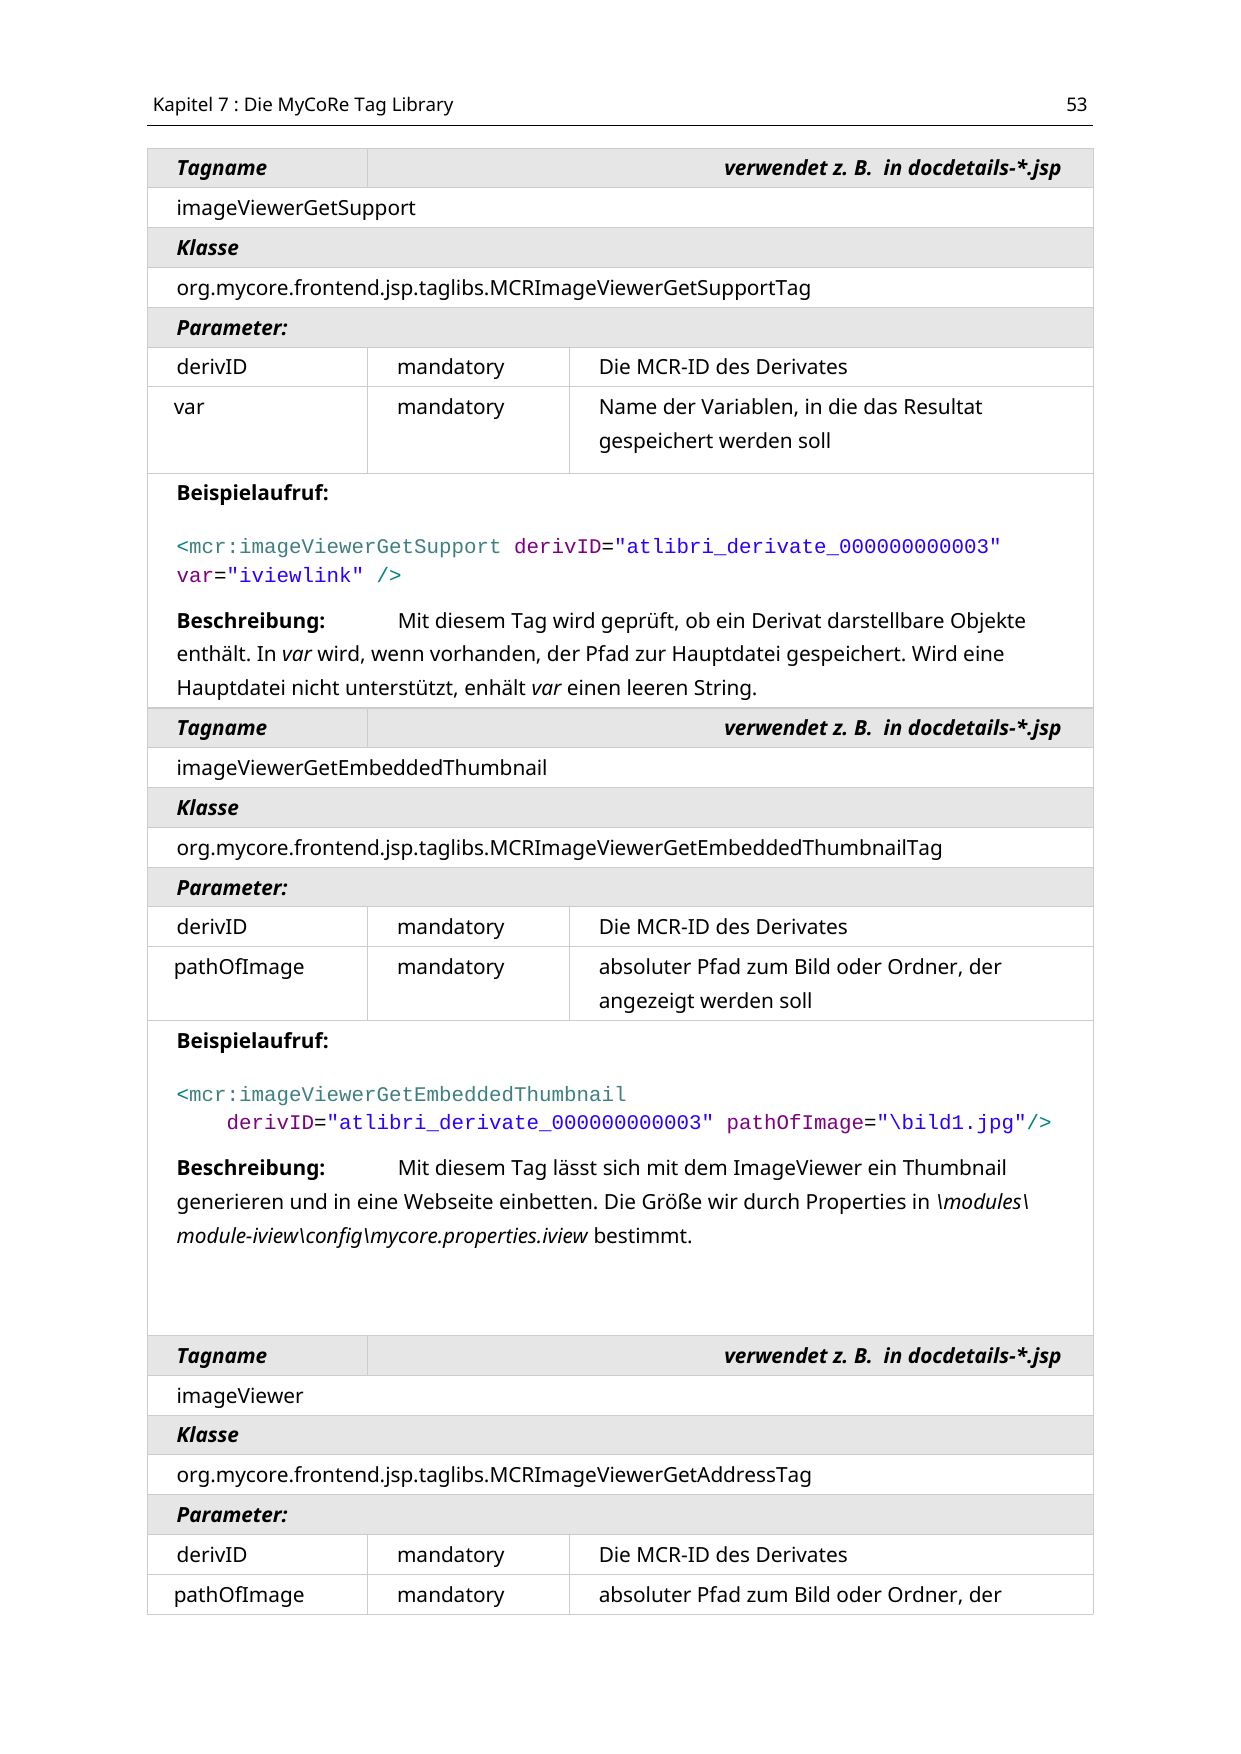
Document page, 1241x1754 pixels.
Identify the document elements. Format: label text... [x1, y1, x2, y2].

table_cell mandatory [368, 348, 569, 386]
table_cell mandatory [368, 387, 569, 473]
table_header verwendet z. B. in docdetails-*.jsp [368, 709, 1093, 747]
table_cell mandatory [368, 1535, 569, 1574]
table_cell imageViewerGetSupport [148, 188, 1093, 227]
table_cell derivID [148, 907, 367, 946]
table_cell imageViewerGetEmbeddedThumbnail [148, 748, 1093, 787]
table_cell derivID [148, 348, 367, 386]
table_cell org.mycore.frontend.jsp.taglibs.MCRImageViewerGetAddressTag [148, 1455, 1093, 1494]
table_cell mandatory [368, 1575, 569, 1614]
table_cell Beispielaufruf: <mcr:imageViewerGetSupport derivID="atlibri_derivate_000000000003" var="iviewlink" /> Beschreibung: Mit diesem Tag wird geprüft, ob ein Derivat darstellbare Objekte enthält. In var wird, wenn vorhanden, der Pfad zur Hauptdatei gespeichert. Wird eine Hauptdatei nicht unterstützt, enhält var einen leeren String. [148, 474, 1093, 707]
table_cell Parameter: [148, 308, 1093, 347]
table_cell mandatory [368, 907, 569, 946]
table_header Tagname [148, 709, 367, 747]
table_cell Klasse [148, 788, 1093, 827]
table_cell Die MCR-ID des Derivates [570, 1535, 1093, 1574]
table_cell absoluter Pfad zum Bild oder Ordner, der [570, 1575, 1093, 1614]
table_cell var [148, 387, 367, 473]
table_cell Parameter: [148, 1495, 1093, 1534]
table_cell derivID [148, 1535, 367, 1574]
table_cell Klasse [148, 228, 1093, 267]
table_cell Die MCR-ID des Derivates [570, 348, 1093, 386]
table_cell pathOfImage [148, 947, 367, 1020]
table_header verwendet z. B. in docdetails-*.jsp [368, 149, 1093, 187]
table_header Tagname [148, 1336, 367, 1375]
table_header verwendet z. B. in docdetails-*.jsp [368, 1336, 1093, 1375]
table_cell Beispielaufruf: <mcr:imageViewerGetEmbeddedThumbnail derivID="atlibri_derivate_000000000003" pathOfImage="\bild1.jpg"/> Beschreibung: Mit diesem Tag lässt sich mit dem ImageViewer ein Thumbnail generieren und in eine Webseite einbetten. Die Größe wir durch Properties in \modules\module-iview\config\mycore.properties.iview bestimmt. [148, 1021, 1093, 1335]
table_cell mandatory [368, 947, 569, 1020]
table_header Tagname [148, 149, 367, 187]
table_cell pathOfImage [148, 1575, 367, 1614]
table_cell absoluter Pfad zum Bild oder Ordner, der angezeigt werden soll [570, 947, 1093, 1020]
table_cell org.mycore.frontend.jsp.taglibs.MCRImageViewerGetSupportTag [148, 268, 1093, 307]
table_cell Klasse [148, 1416, 1093, 1454]
table_cell imageViewer [148, 1376, 1093, 1415]
table_cell Parameter: [148, 868, 1093, 906]
table_cell Name der Variablen, in die das Resultat gespeichert werden soll [570, 387, 1093, 473]
table_cell Die MCR-ID des Derivates [570, 907, 1093, 946]
table_cell org.mycore.frontend.jsp.taglibs.MCRImageViewerGetEmbeddedThumbnailTag [148, 828, 1093, 867]
